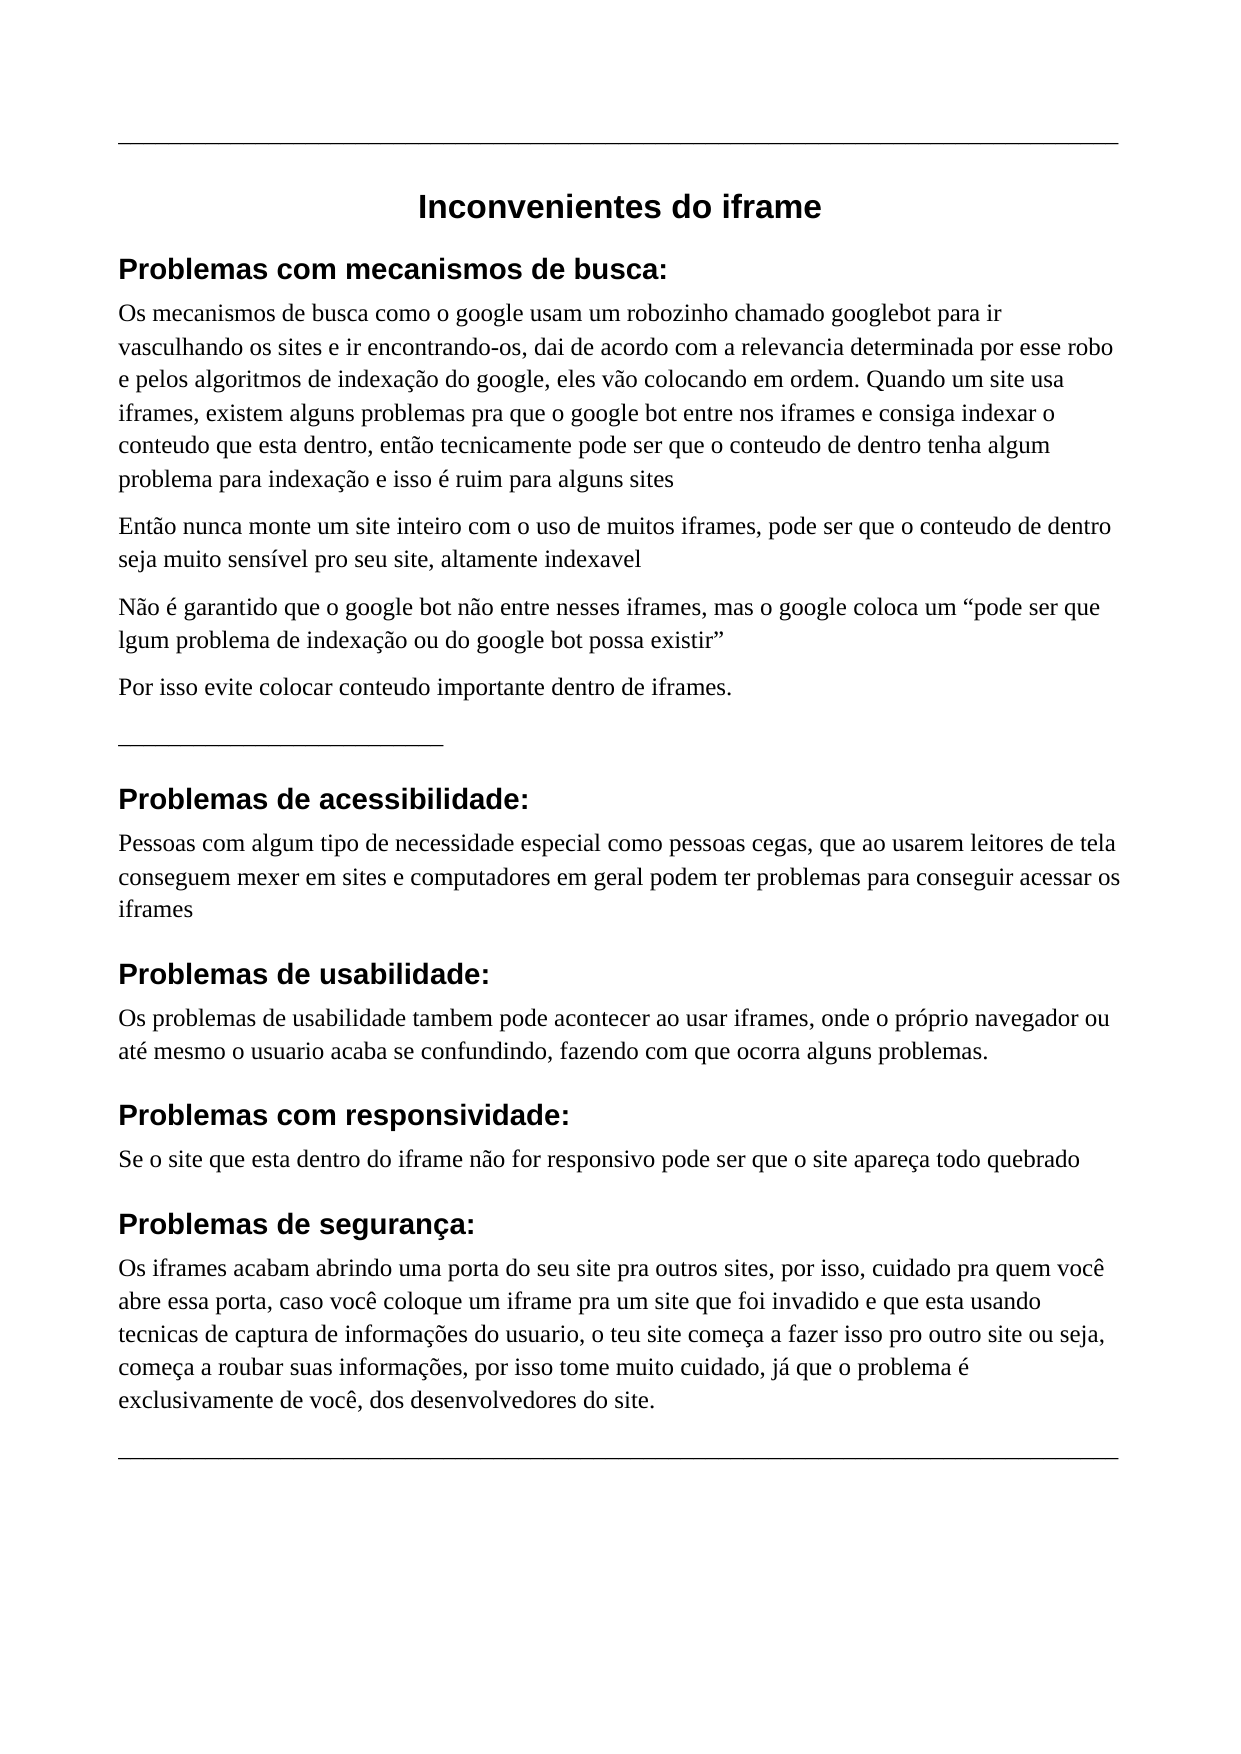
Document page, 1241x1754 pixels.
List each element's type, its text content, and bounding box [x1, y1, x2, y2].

subtitle Problemas com responsividade: [118, 1098, 1122, 1132]
text ________________________________________________________________________________ [118, 1433, 1122, 1461]
text Se o site que esta dentro do iframe não for responsivo pode ser que o site apareça todo quebrado [118, 1144, 1122, 1173]
text Os mecanismos de busca como o google usam um robozinho chamado googlebot para ir vasculhando os sites e ir encontrando-os, dai de acordo com a relevancia determinada por esse robo e pelos algoritmos de indexação do google, eles vão colocando em ordem. Quando um site usa iframes, existem alguns problemas pra que o google bot entre nos iframes e consiga indexar o conteudo que esta dentro, então tecnicamente pode ser que o conteudo de dentro tenha algum problema para indexação e isso é ruim para alguns sites [118, 298, 1122, 492]
subtitle Problemas de usabilidade: [118, 957, 1122, 991]
text Os problemas de usabilidade tambem pode acontecer ao usar iframes, onde o próprio navegador ou até mesmo o usuario acaba se confundindo, fazendo com que ocorra alguns problemas. [118, 1003, 1122, 1065]
subtitle Problemas de segurança: [118, 1207, 1122, 1240]
subtitle Problemas com mecanismos de busca: [118, 252, 1122, 286]
text Os iframes acabam abrindo uma porta do seu site pra outros sites, por isso, cuidado pra quem você abre essa porta, caso você coloque um iframe pra um site que foi invadido e que esta usando tecnicas de captura de informações do usuario, o teu site começa a fazer isso pro outro site ou seja, começa a roubar suas informações, por isso tome muito cuidado, já que o problema é exclusivamente de você, dos desenvolvedores do site. [118, 1253, 1122, 1414]
text ________________________________________________________________________________ [118, 118, 1122, 147]
text Não é garantido que o google bot não entre nesses iframes, mas o google coloca um “pode ser que lgum problema de indexação ou do google bot possa existir” [118, 592, 1122, 654]
subtitle Inconvenientes do iframe [118, 187, 1122, 225]
text Por isso evite colocar conteudo importante dentro de iframes. [118, 672, 1122, 701]
subtitle Problemas de acessibilidade: [118, 782, 1122, 816]
text __________________________ [118, 720, 1122, 749]
text Então nunca monte um site inteiro com o uso de muitos iframes, pode ser que o conteudo de dentro seja muito sensível pro seu site, altamente indexavel [118, 511, 1122, 573]
text Pessoas com algum tipo de necessidade especial como pessoas cegas, que ao usarem leitores de tela conseguem mexer em sites e computadores em geral podem ter problemas para conseguir acessar os iframes [118, 828, 1122, 923]
